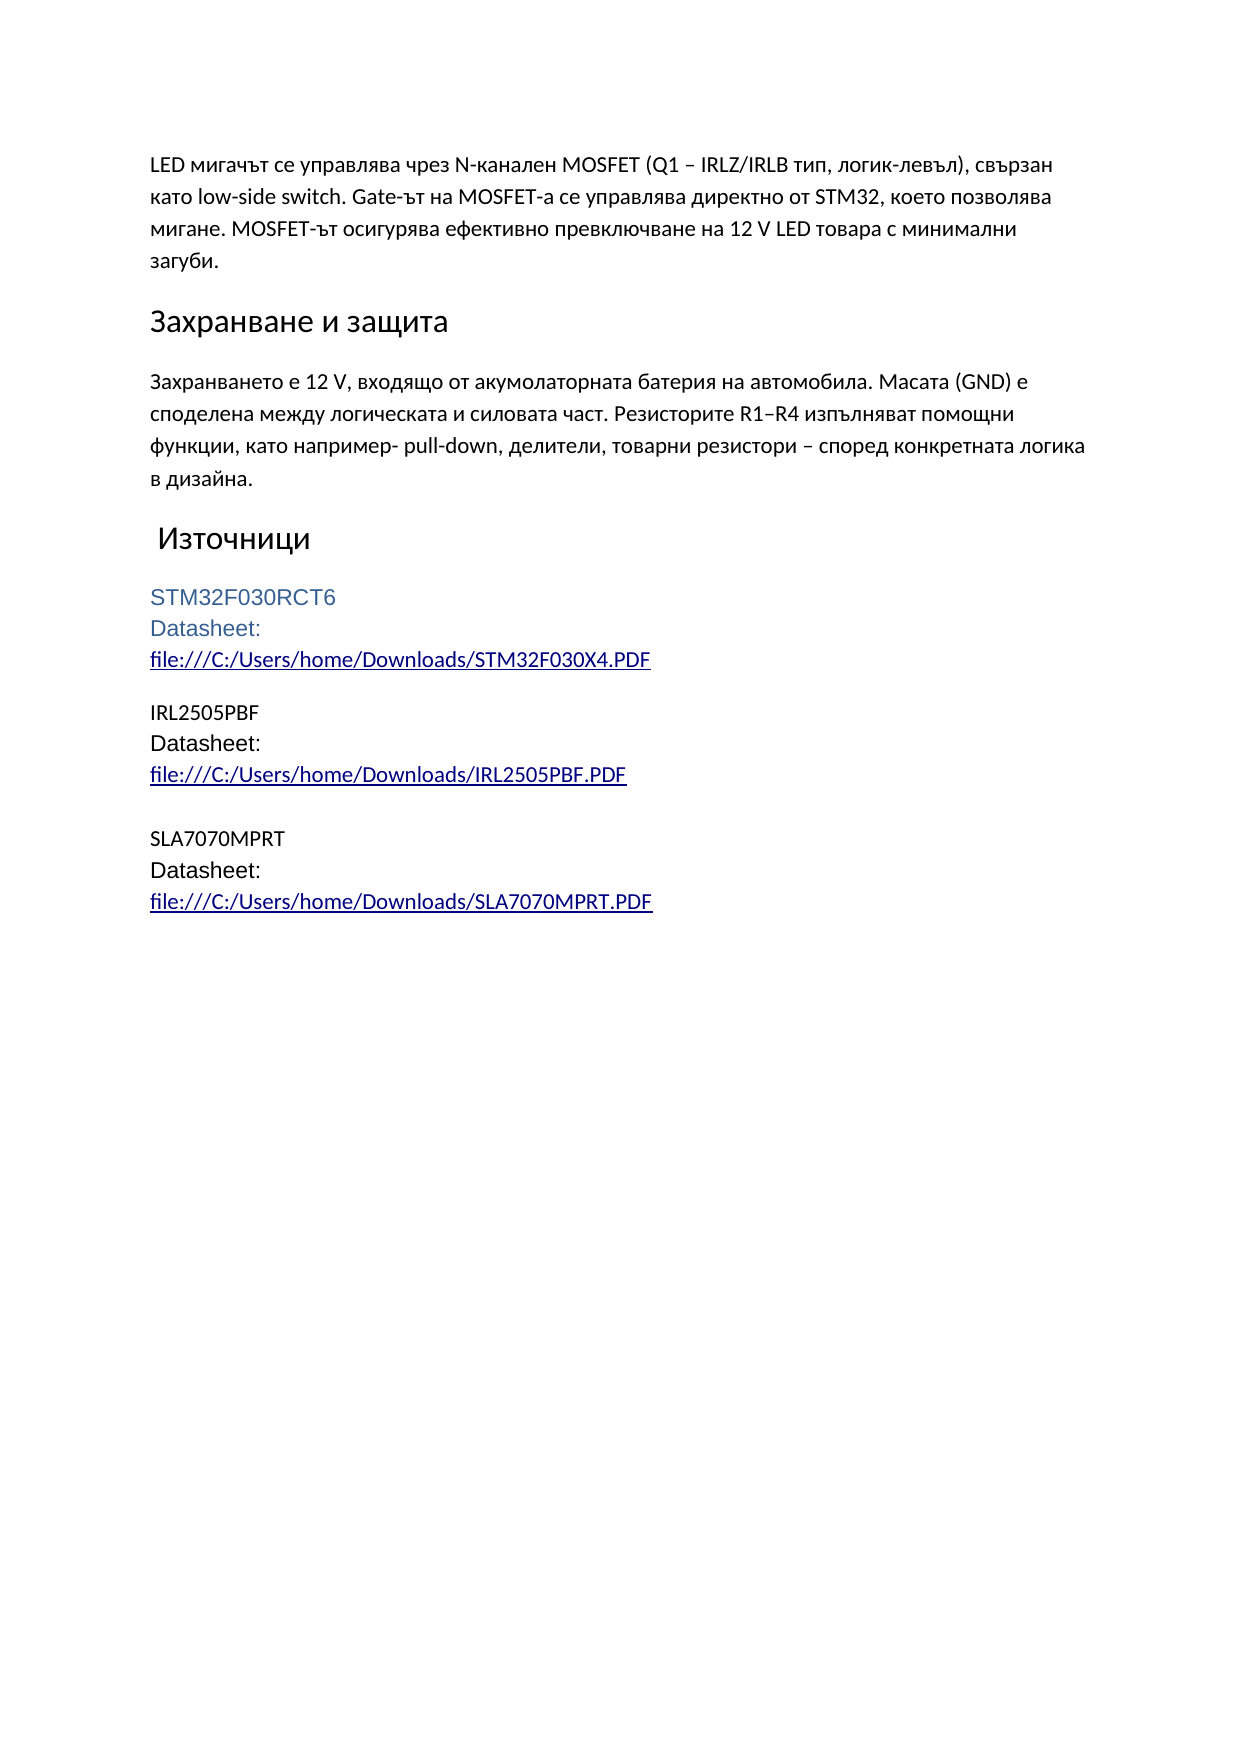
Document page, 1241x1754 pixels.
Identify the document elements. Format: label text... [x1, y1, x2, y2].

text Захранването е 12 V, входящо от акумолаторната батерия на автомобила. Масата (GND) е споделена между логическата и силовата част. Резисторите R1–R4 изпълняват помощни функции, като например- pull-down, делители, товарни резистори – според конкретната логика в дизайна. [150, 367, 1090, 492]
text SLA7070MPRT [150, 824, 1090, 853]
text file:///C:/Users/home/Downloads/STM32F030X4.PDF [150, 645, 1090, 673]
text Datasheet: [150, 730, 1090, 756]
text IRL2505PBF [150, 698, 1090, 726]
subtitle Datasheet: [150, 614, 1090, 641]
text Захранване и защита [150, 299, 1090, 340]
text file:///C:/Users/home/Downloads/SLA7070MPRT.PDF [150, 887, 1090, 915]
text LED мигачът се управлява чрез N-канален MOSFET (Q1 – IRLZ/IRLB тип, логик-левъл), свързан като low-side switch. Gate-ът на MOSFET-а се управлява директно от STM32, което позволява мигане. MOSFET-ът осигурява ефективно превключване на 12 V LED товара с минимални загуби. [150, 150, 1090, 274]
text Datasheet: [150, 857, 1090, 883]
text file:///C:/Users/home/Downloads/IRL2505PBF.PDF [150, 760, 1090, 788]
subtitle STM32F030RCT6 [150, 584, 1090, 611]
text Източници [150, 517, 1090, 557]
